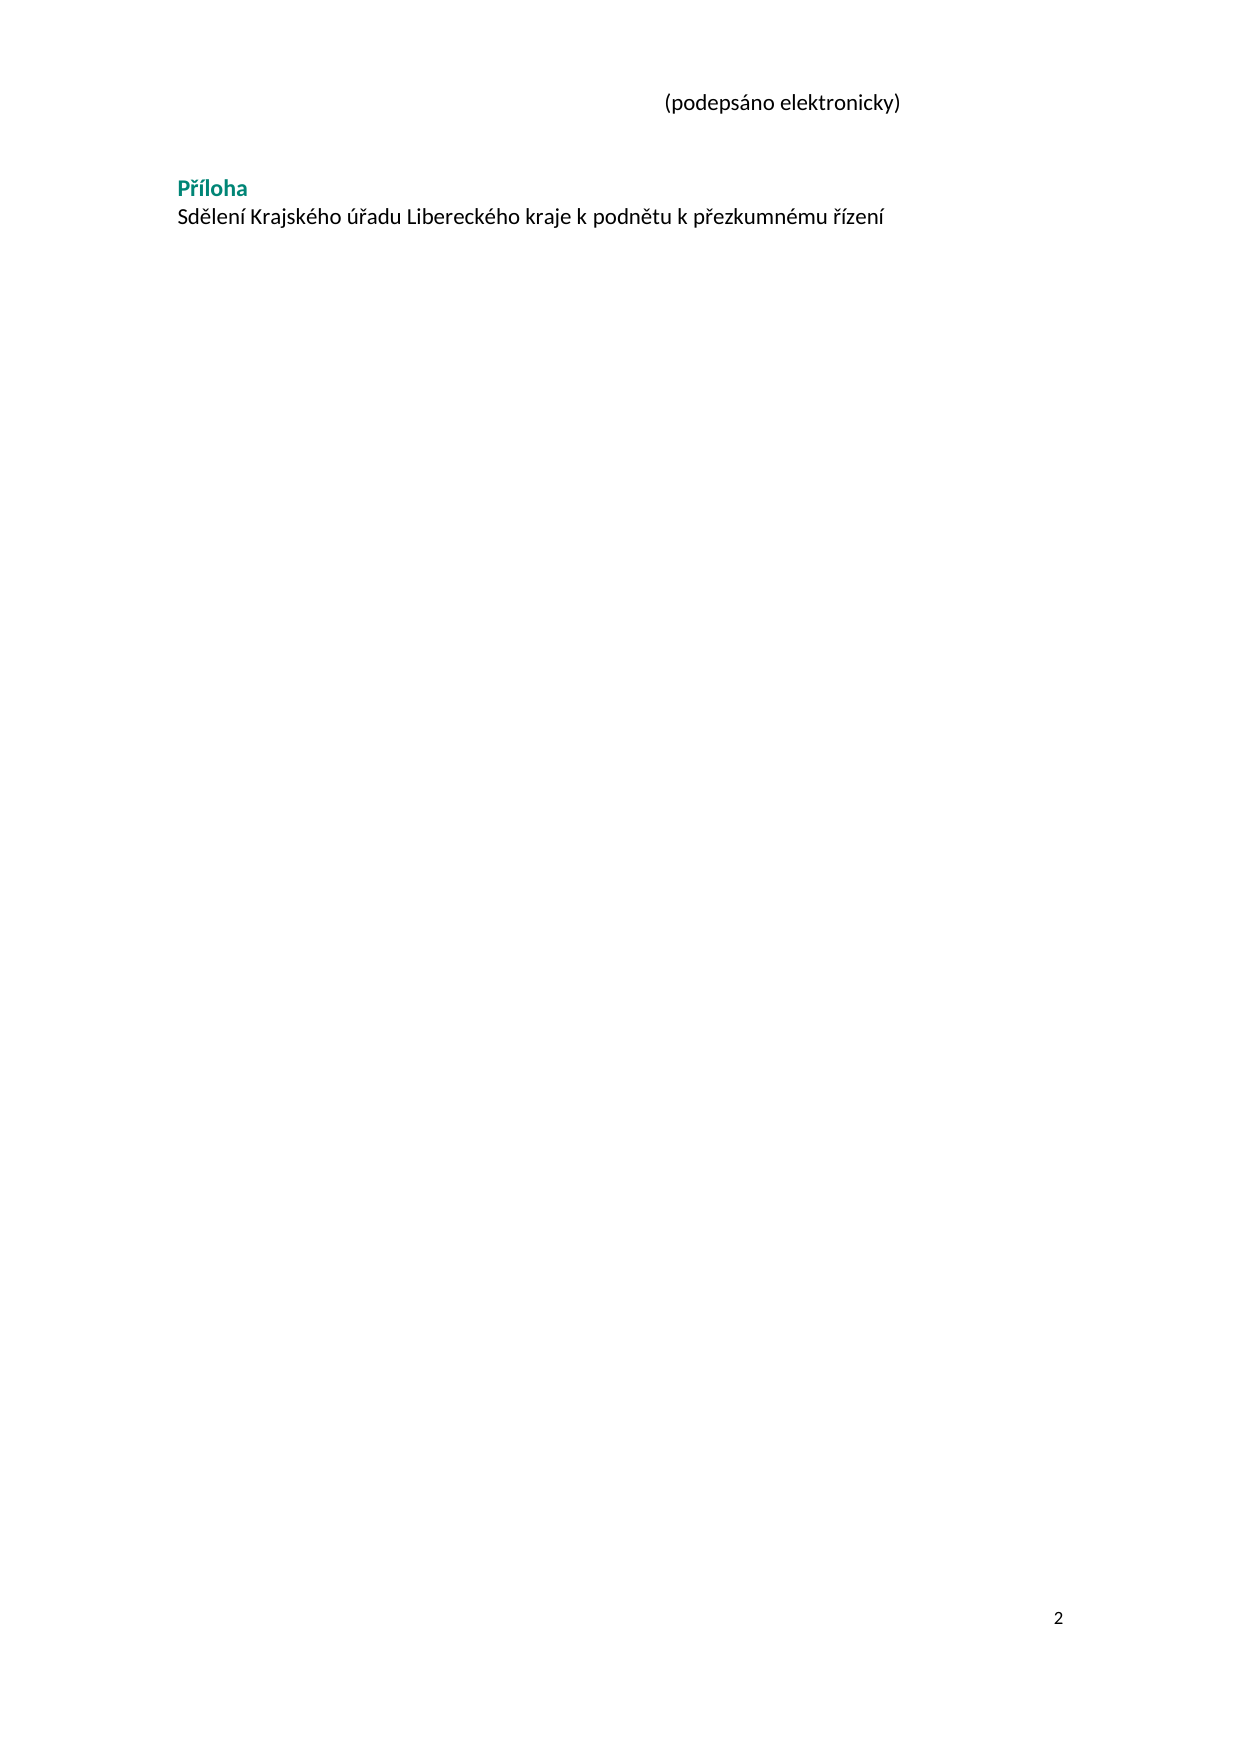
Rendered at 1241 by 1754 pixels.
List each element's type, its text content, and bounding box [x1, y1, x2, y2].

text Příloha [177, 173, 1063, 202]
text Sdělení Krajského úřadu Libereckého kraje k podnětu k přezkumnému řízení [177, 202, 1063, 230]
text (podepsáno elektronicky) [502, 88, 1063, 117]
